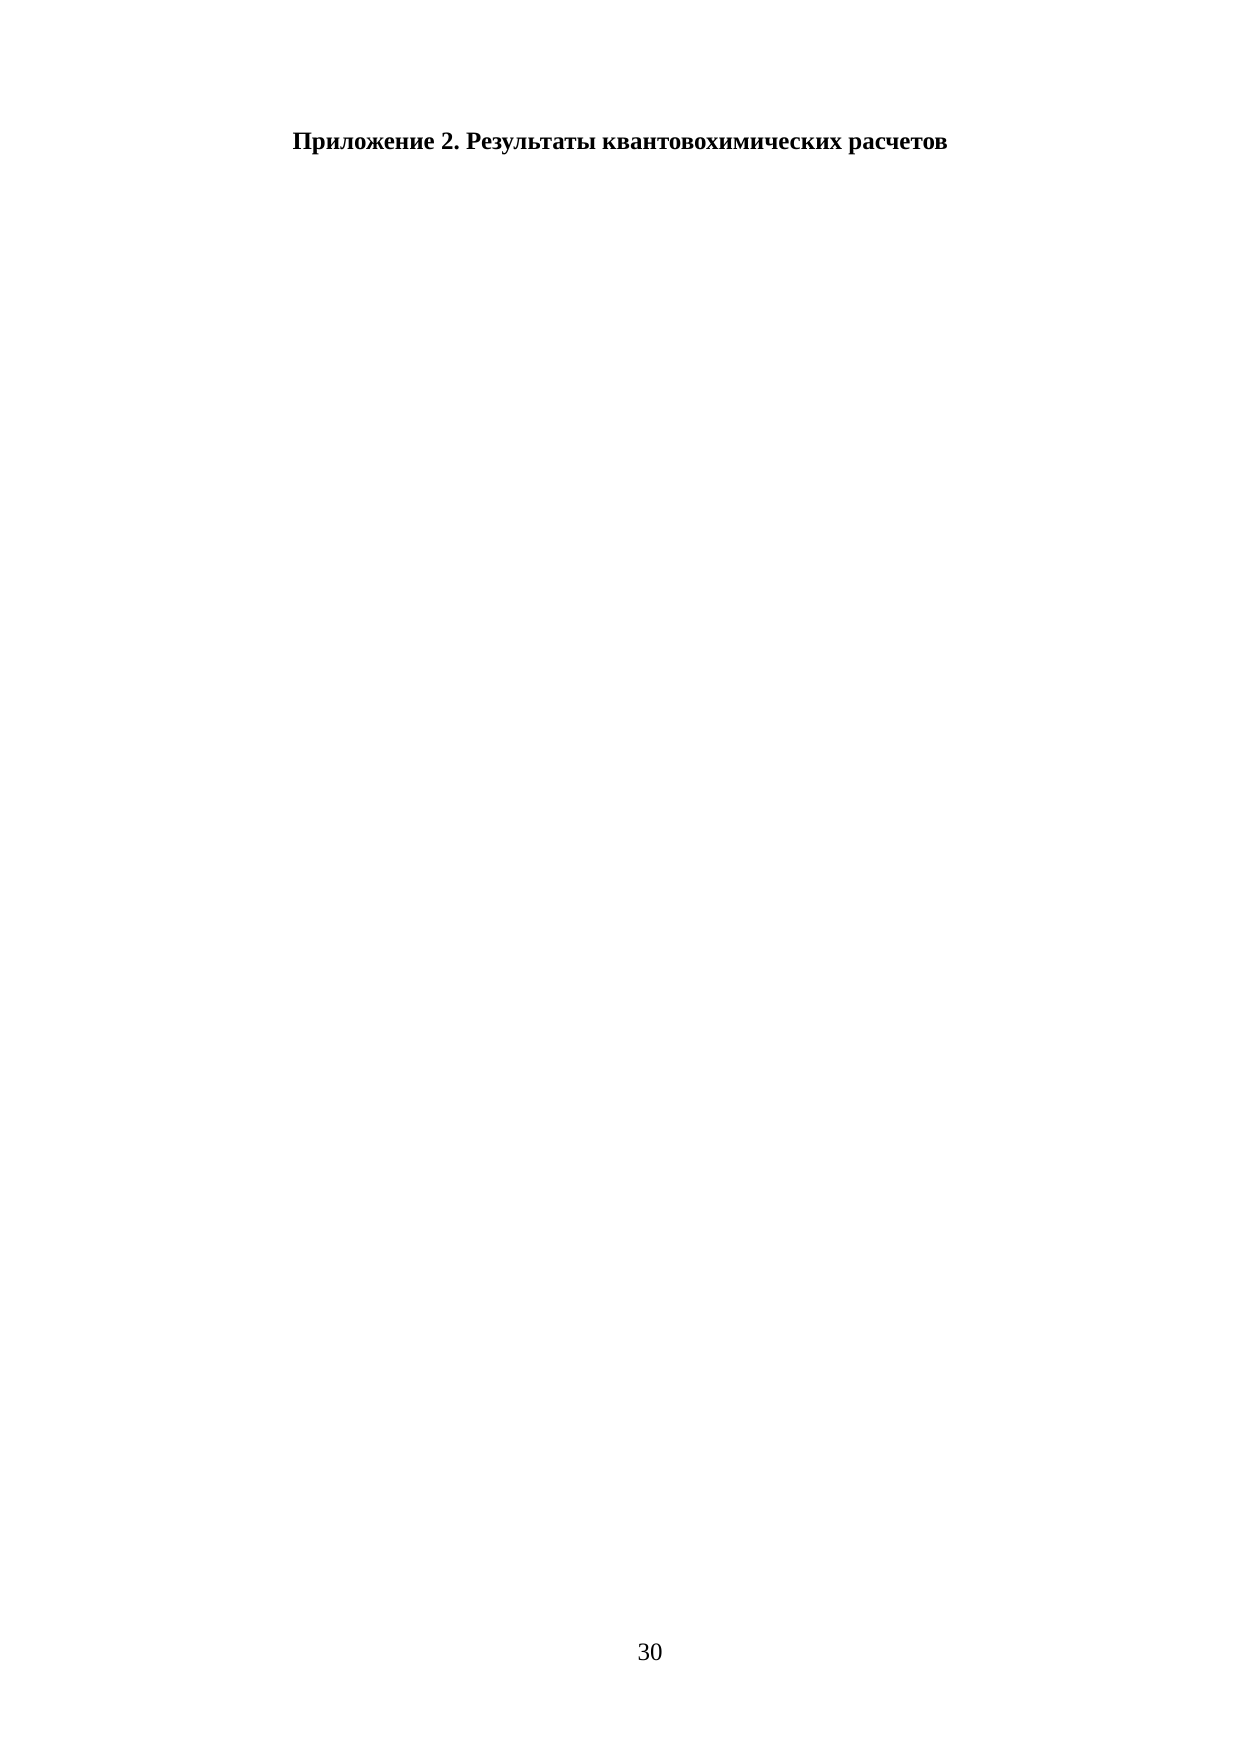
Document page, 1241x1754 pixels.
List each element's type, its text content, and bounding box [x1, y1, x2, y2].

text Приложение 2. Результаты квантовохимических расчетов [118, 126, 1122, 154]
